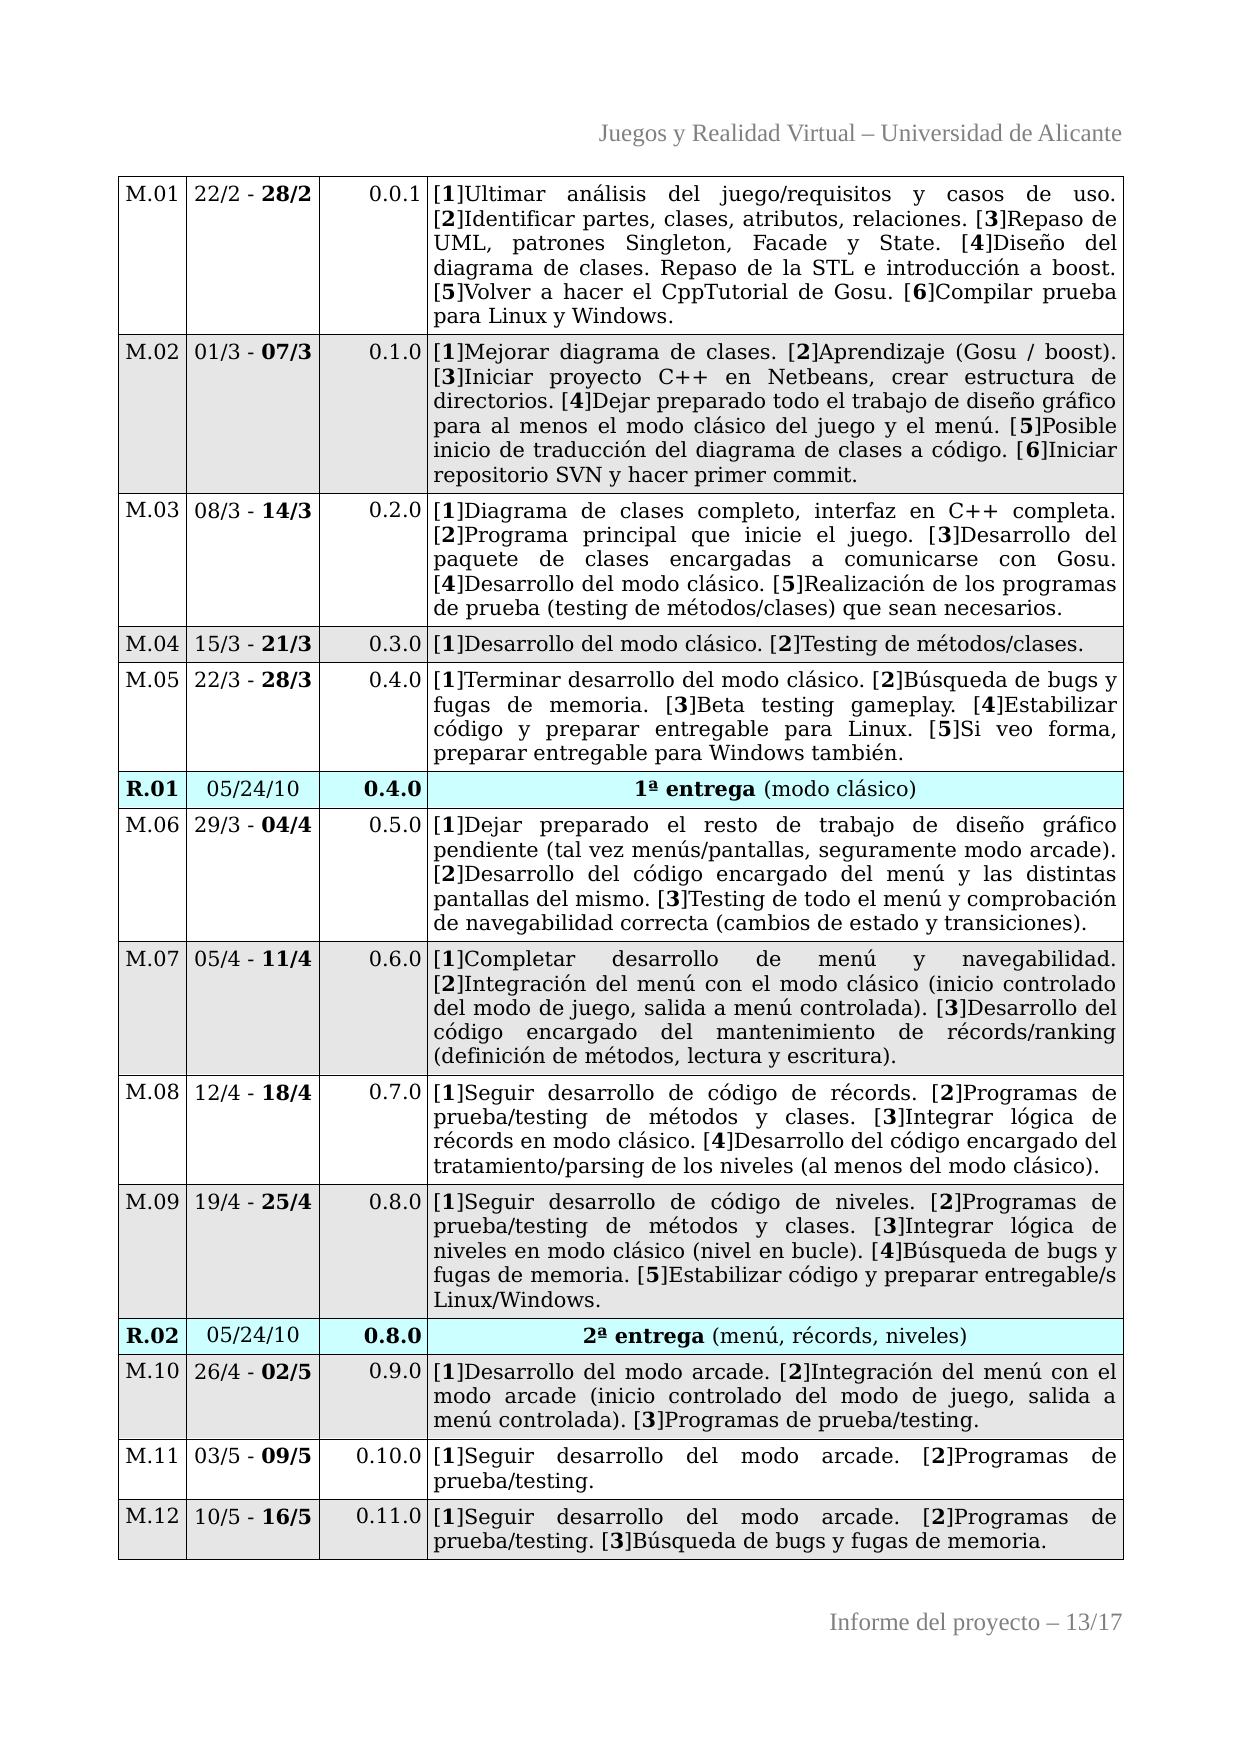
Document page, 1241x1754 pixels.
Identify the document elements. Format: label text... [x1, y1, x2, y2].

table_cell 0.10.0 [320, 1440, 427, 1499]
table_cell M.06 [119, 809, 186, 941]
table_cell M.07 [119, 942, 186, 1074]
table_cell 26/4 - 02/5 [187, 1355, 319, 1438]
table_cell 08/3 - 14/3 [187, 494, 319, 626]
table_cell 0.7.0 [320, 1076, 427, 1184]
table_cell [1]Diagrama de clases completo, interfaz en C++ completa. [2]Programa principal que inicie el juego. [3]Desarrollo del paquete de clases encargadas a comunicarse con Gosu. [4]Desarrollo del modo clásico. [5]Realización de los programas de prueba (testing de métodos/clases) que sean necesarios. [428, 494, 1123, 626]
table_cell 03/5 - 09/5 [187, 1440, 319, 1499]
table_cell [1]Completar desarrollo de menú y navegabilidad. [2]Integración del menú con el modo clásico (inicio controlado del modo de juego, salida a menú controlada). [3]Desarrollo del código encargado del mantenimiento de récords/ranking (definición de métodos, lectura y escritura). [428, 942, 1123, 1074]
table_cell M.05 [119, 663, 186, 771]
table_cell M.02 [119, 335, 186, 493]
table_cell 12/4 - 18/4 [187, 1076, 319, 1184]
table_cell M.04 [119, 627, 186, 662]
table_cell M.11 [119, 1440, 186, 1499]
table_cell 19/4 - 25/4 [187, 1185, 319, 1318]
table_cell M.09 [119, 1185, 186, 1318]
table_cell 24/05/10 [187, 1319, 319, 1354]
table_cell 0.8.0 [320, 1319, 427, 1354]
table_cell 22/2 - 28/2 [187, 177, 319, 334]
table_cell 10/5 - 16/5 [187, 1500, 319, 1559]
table_cell [1]Mejorar diagrama de clases. [2]Aprendizaje (Gosu / boost). [3]Iniciar proyecto C++ en Netbeans, crear estructura de directorios. [4]Dejar preparado todo el trabajo de diseño gráfico para al menos el modo clásico del juego y el menú. [5]Posible inicio de traducción del diagrama de clases a código. [6]Iniciar repositorio SVN y hacer primer commit. [428, 335, 1123, 493]
table_cell 15/3 - 21/3 [187, 627, 319, 662]
table_cell 29/3 - 04/4 [187, 809, 319, 941]
table_cell [1]Ultimar análisis del juego/requisitos y casos de uso. [2]Identificar partes, clases, atributos, relaciones. [3]Repaso de UML, patrones Singleton, Facade y State. [4]Diseño del diagrama de clases. Repaso de la STL e introducción a boost. [5]Volver a hacer el CppTutorial de Gosu. [6]Compilar prueba para Linux y Windows. [428, 177, 1123, 334]
table_cell [1]Terminar desarrollo del modo clásico. [2]Búsqueda de bugs y fugas de memoria. [3]Beta testing gameplay. [4]Estabilizar código y preparar entregable para Linux. [5]Si veo forma, preparar entregable para Windows también. [428, 663, 1123, 771]
table_cell 1ª entrega (modo clásico) [428, 772, 1123, 807]
table_cell M.01 [119, 177, 186, 334]
table_cell 2ª entrega (menú, récords, niveles) [428, 1319, 1123, 1354]
table_cell [1]Seguir desarrollo de código de niveles. [2]Programas de prueba/testing de métodos y clases. [3]Integrar lógica de niveles en modo clásico (nivel en bucle). [4]Búsqueda de bugs y fugas de memoria. [5]Estabilizar código y preparar entregable/s Linux/Windows. [428, 1185, 1123, 1318]
table_cell 0.6.0 [320, 942, 427, 1074]
table_cell 05/4 - 11/4 [187, 942, 319, 1074]
table_cell 0.3.0 [320, 627, 427, 662]
table_cell [1]Seguir desarrollo de código de récords. [2]Programas de prueba/testing de métodos y clases. [3]Integrar lógica de récords en modo clásico. [4]Desarrollo del código encargado del tratamiento/parsing de los niveles (al menos del modo clásico). [428, 1076, 1123, 1184]
table_cell 0.2.0 [320, 494, 427, 626]
table_cell R.02 [119, 1319, 186, 1354]
table_cell M.12 [119, 1500, 186, 1559]
table_cell 0.5.0 [320, 809, 427, 941]
table_cell 0.1.0 [320, 335, 427, 493]
table_cell 0.0.1 [320, 177, 427, 334]
table_cell 24/05/10 [187, 772, 319, 807]
table_cell 0.9.0 [320, 1355, 427, 1438]
table_cell [1]Seguir desarrollo del modo arcade. [2]Programas de prueba/testing. [3]Búsqueda de bugs y fugas de memoria. [428, 1500, 1123, 1559]
table_cell [1]Desarrollo del modo arcade. [2]Integración del menú con el modo arcade (inicio controlado del modo de juego, salida a menú controlada). [3]Programas de prueba/testing. [428, 1355, 1123, 1438]
table_cell [1]Desarrollo del modo clásico. [2]Testing de métodos/clases. [428, 627, 1123, 662]
table_cell 0.4.0 [320, 663, 427, 771]
table_cell R.01 [119, 772, 186, 807]
table_cell 01/3 - 07/3 [187, 335, 319, 493]
table_cell M.03 [119, 494, 186, 626]
table_cell 22/3 - 28/3 [187, 663, 319, 771]
table_cell [1]Dejar preparado el resto de trabajo de diseño gráfico pendiente (tal vez menús/pantallas, seguramente modo arcade). [2]Desarrollo del código encargado del menú y las distintas pantallas del mismo. [3]Testing de todo el menú y comprobación de navegabilidad correcta (cambios de estado y transiciones). [428, 809, 1123, 941]
table_cell 0.11.0 [320, 1500, 427, 1559]
table_cell 0.8.0 [320, 1185, 427, 1318]
table_cell M.08 [119, 1076, 186, 1184]
table_cell 0.4.0 [320, 772, 427, 807]
table_cell [1]Seguir desarrollo del modo arcade. [2]Programas de prueba/testing. [428, 1440, 1123, 1499]
table_cell M.10 [119, 1355, 186, 1438]
